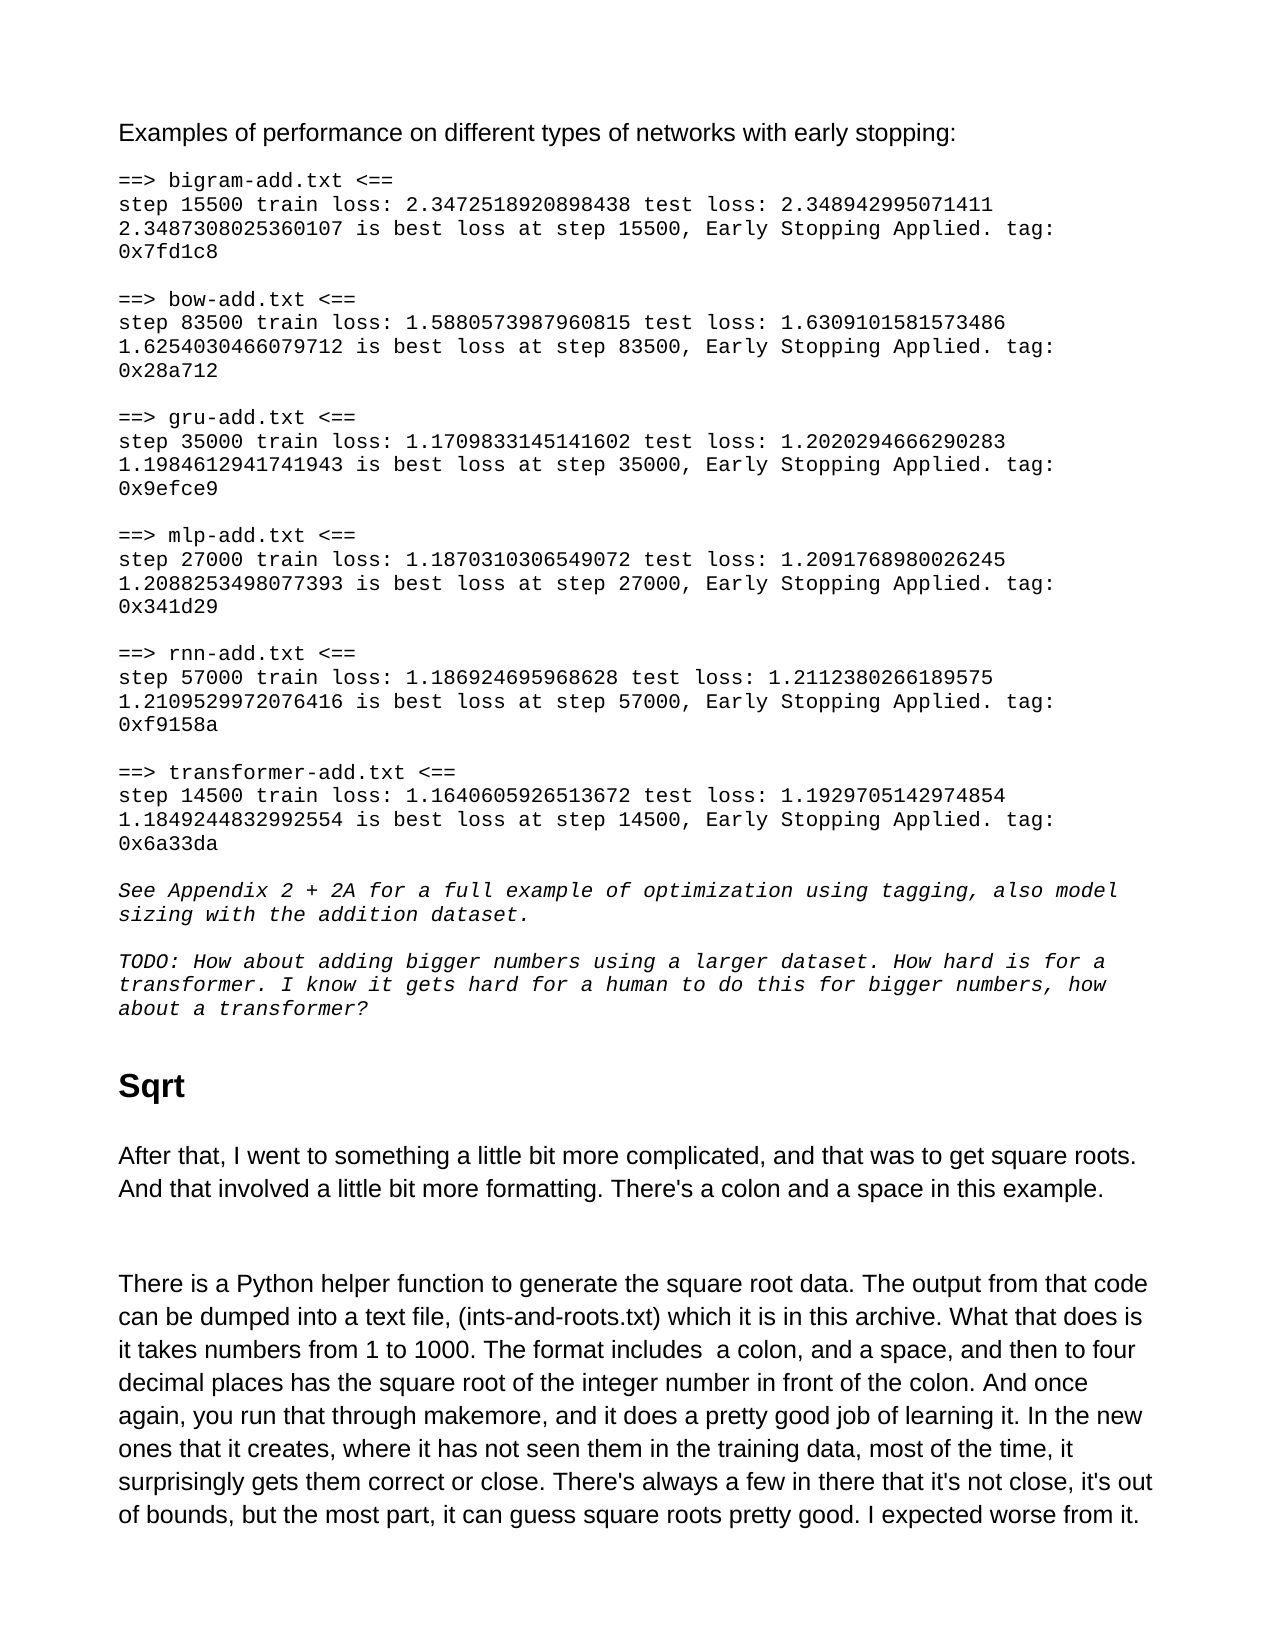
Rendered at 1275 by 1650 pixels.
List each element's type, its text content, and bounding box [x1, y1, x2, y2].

text ==> transformer-add.txt <== [118, 762, 1157, 785]
text ==> gru-add.txt <== [118, 407, 1157, 431]
text 1.2088253498077393 is best loss at step 27000, Early Stopping Applied. tag: 0x341d29 [118, 572, 1157, 620]
text step 35000 train loss: 1.1709833145141602 test loss: 1.2020294666290283 [118, 431, 1157, 454]
text After that, I went to something a little bit more complicated, and that was to get square roots. And that involved a little bit more formatting. There's a colon and a space in this example. [118, 1141, 1157, 1203]
text 1.1849244832992554 is best loss at step 14500, Early Stopping Applied. tag: 0x6a33da [118, 809, 1157, 856]
text ==> rnn-add.txt <== [118, 643, 1157, 667]
text step 14500 train loss: 1.1640605926513672 test loss: 1.1929705142974854 [118, 785, 1157, 809]
text 1.2109529972076416 is best loss at step 57000, Early Stopping Applied. tag: 0xf9158a [118, 691, 1157, 738]
text step 57000 train loss: 1.186924695968628 test loss: 1.2112380266189575 [118, 667, 1157, 691]
text ==> bigram-add.txt <== [118, 171, 1157, 194]
text 1.1984612941741943 is best loss at step 35000, Early Stopping Applied. tag: 0x9efce9 [118, 454, 1157, 502]
subtitle Sqrt [118, 1066, 1157, 1105]
text 1.6254030466079712 is best loss at step 83500, Early Stopping Applied. tag: 0x28a712 [118, 336, 1157, 383]
text ==> bow-add.txt <== [118, 289, 1157, 312]
text Examples of performance on different types of networks with early stopping: [118, 118, 1157, 147]
text step 83500 train loss: 1.5880573987960815 test loss: 1.6309101581573486 [118, 312, 1157, 336]
text step 15500 train loss: 2.3472518920898438 test loss: 2.348942995071411 [118, 194, 1157, 218]
text There is a Python helper function to generate the square root data. The output from that code can be dumped into a text file, (ints-and-roots.txt) which it is in this archive. What that does is it takes numbers from 1 to 1000. The format includes a colon, and a space, and then to four decimal places has the square root of the integer number in front of the colon. And once again, you run that through makemore, and it does a pretty good job of learning it. In the new ones that it creates, where it has not seen them in the training data, most of the time, it surprisingly gets them correct or close. There's always a few in there that it's not close, it's out of bounds, but the most part, it can guess square roots pretty good. I expected worse from it. [118, 1269, 1157, 1529]
text TODO: How about adding bigger numbers using a larger dataset. How hard is for a transformer. I know it gets hard for a human to do this for bigger numbers, how about a transformer? [118, 951, 1157, 1022]
text ==> mlp-add.txt <== [118, 525, 1157, 549]
text step 27000 train loss: 1.1870310306549072 test loss: 1.2091768980026245 [118, 549, 1157, 572]
text See Appendix 2 + 2A for a full example of optimization using tagging, also model sizing with the addition dataset. [118, 880, 1157, 927]
text 2.3487308025360107 is best loss at step 15500, Early Stopping Applied. tag: 0x7fd1c8 [118, 218, 1157, 265]
